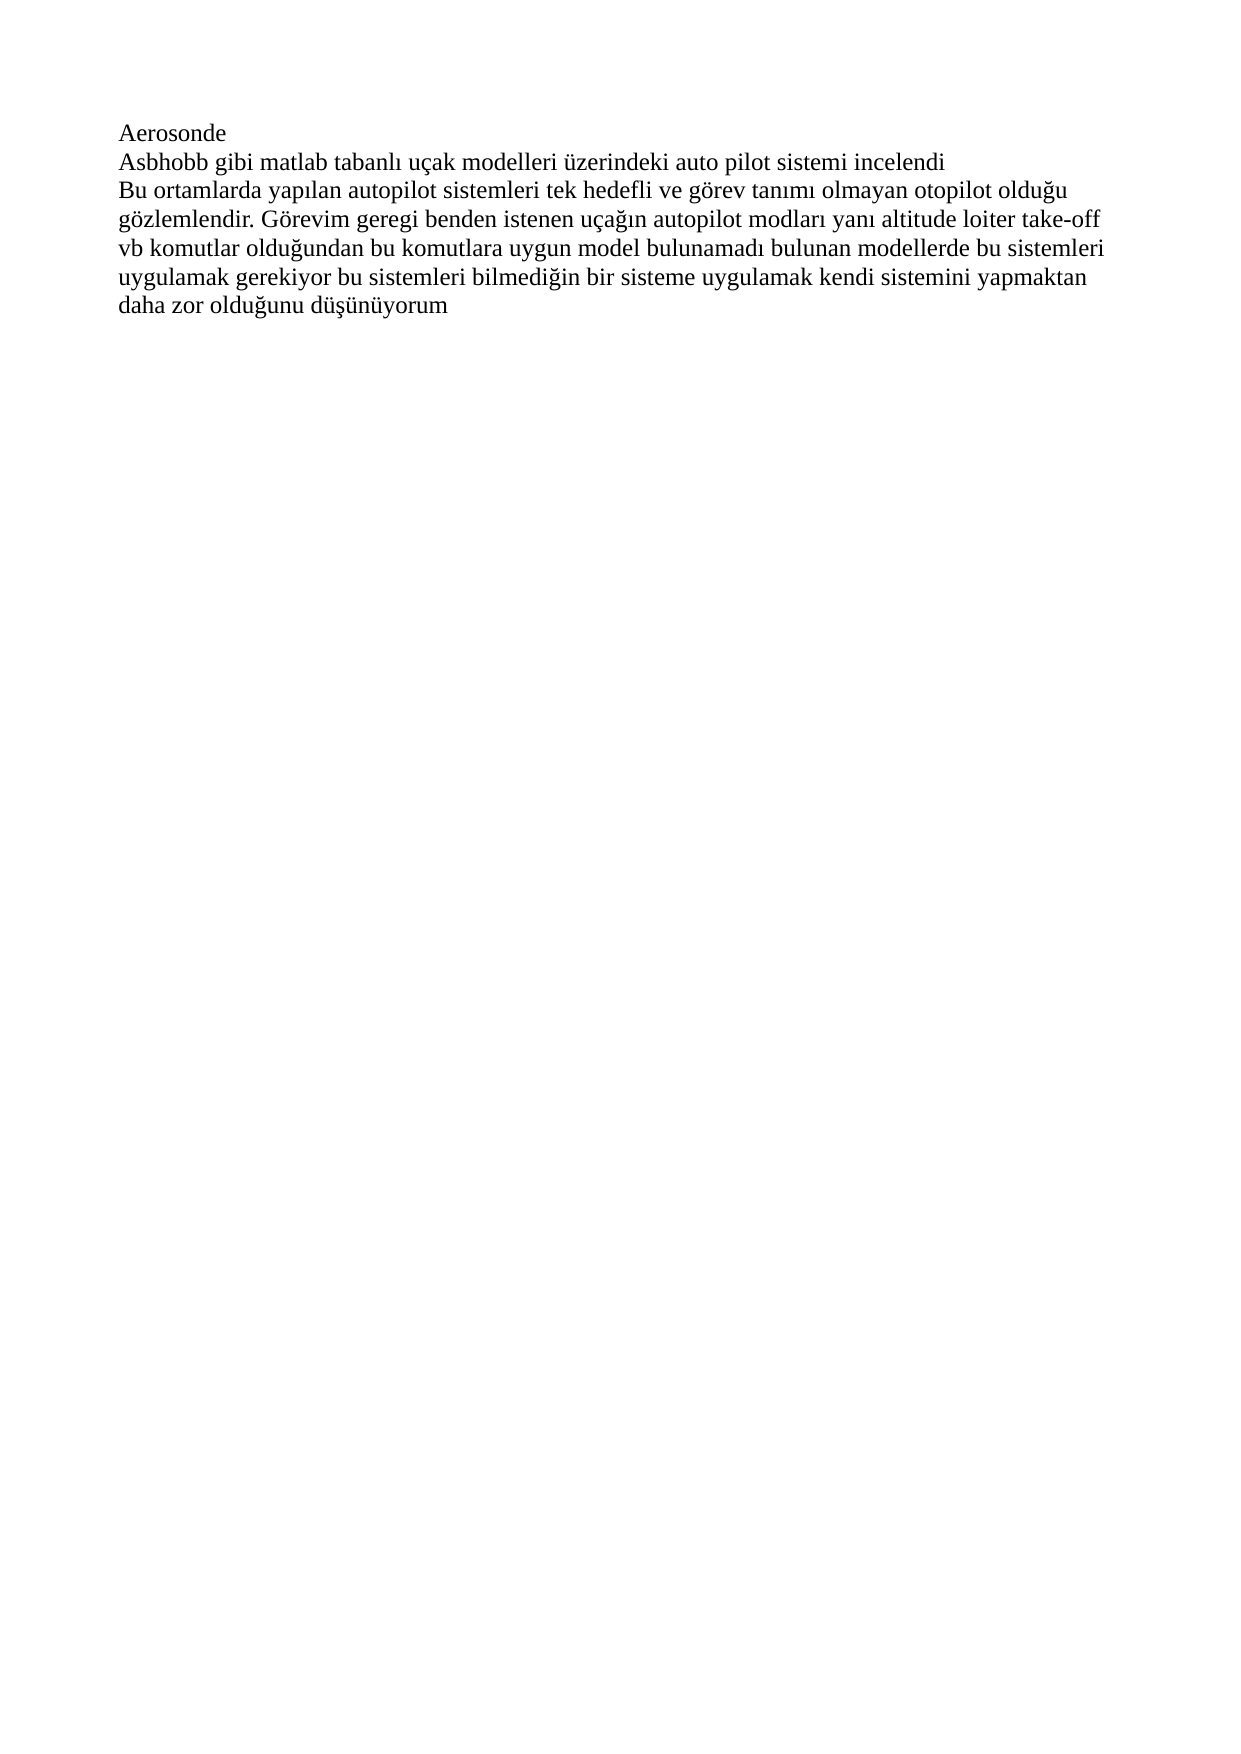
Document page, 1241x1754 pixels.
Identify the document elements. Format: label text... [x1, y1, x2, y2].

text Aerosonde [118, 118, 1122, 147]
text Bu ortamlarda yapılan autopilot sistemleri tek hedefli ve görev tanımı olmayan otopilot olduğu gözlemlendir. Görevim geregi benden istenen uçağın autopilot modları yanı altitude loiter take-off vb komutlar olduğundan bu komutlara uygun model bulunamadı bulunan modellerde bu sistemleri uygulamak gerekiyor bu sistemleri bilmediğin bir sisteme uygulamak kendi sistemini yapmaktan daha zor olduğunu düşünüyorum [118, 176, 1122, 319]
text Asbhobb gibi matlab tabanlı uçak modelleri üzerindeki auto pilot sistemi incelendi [118, 147, 1122, 176]
